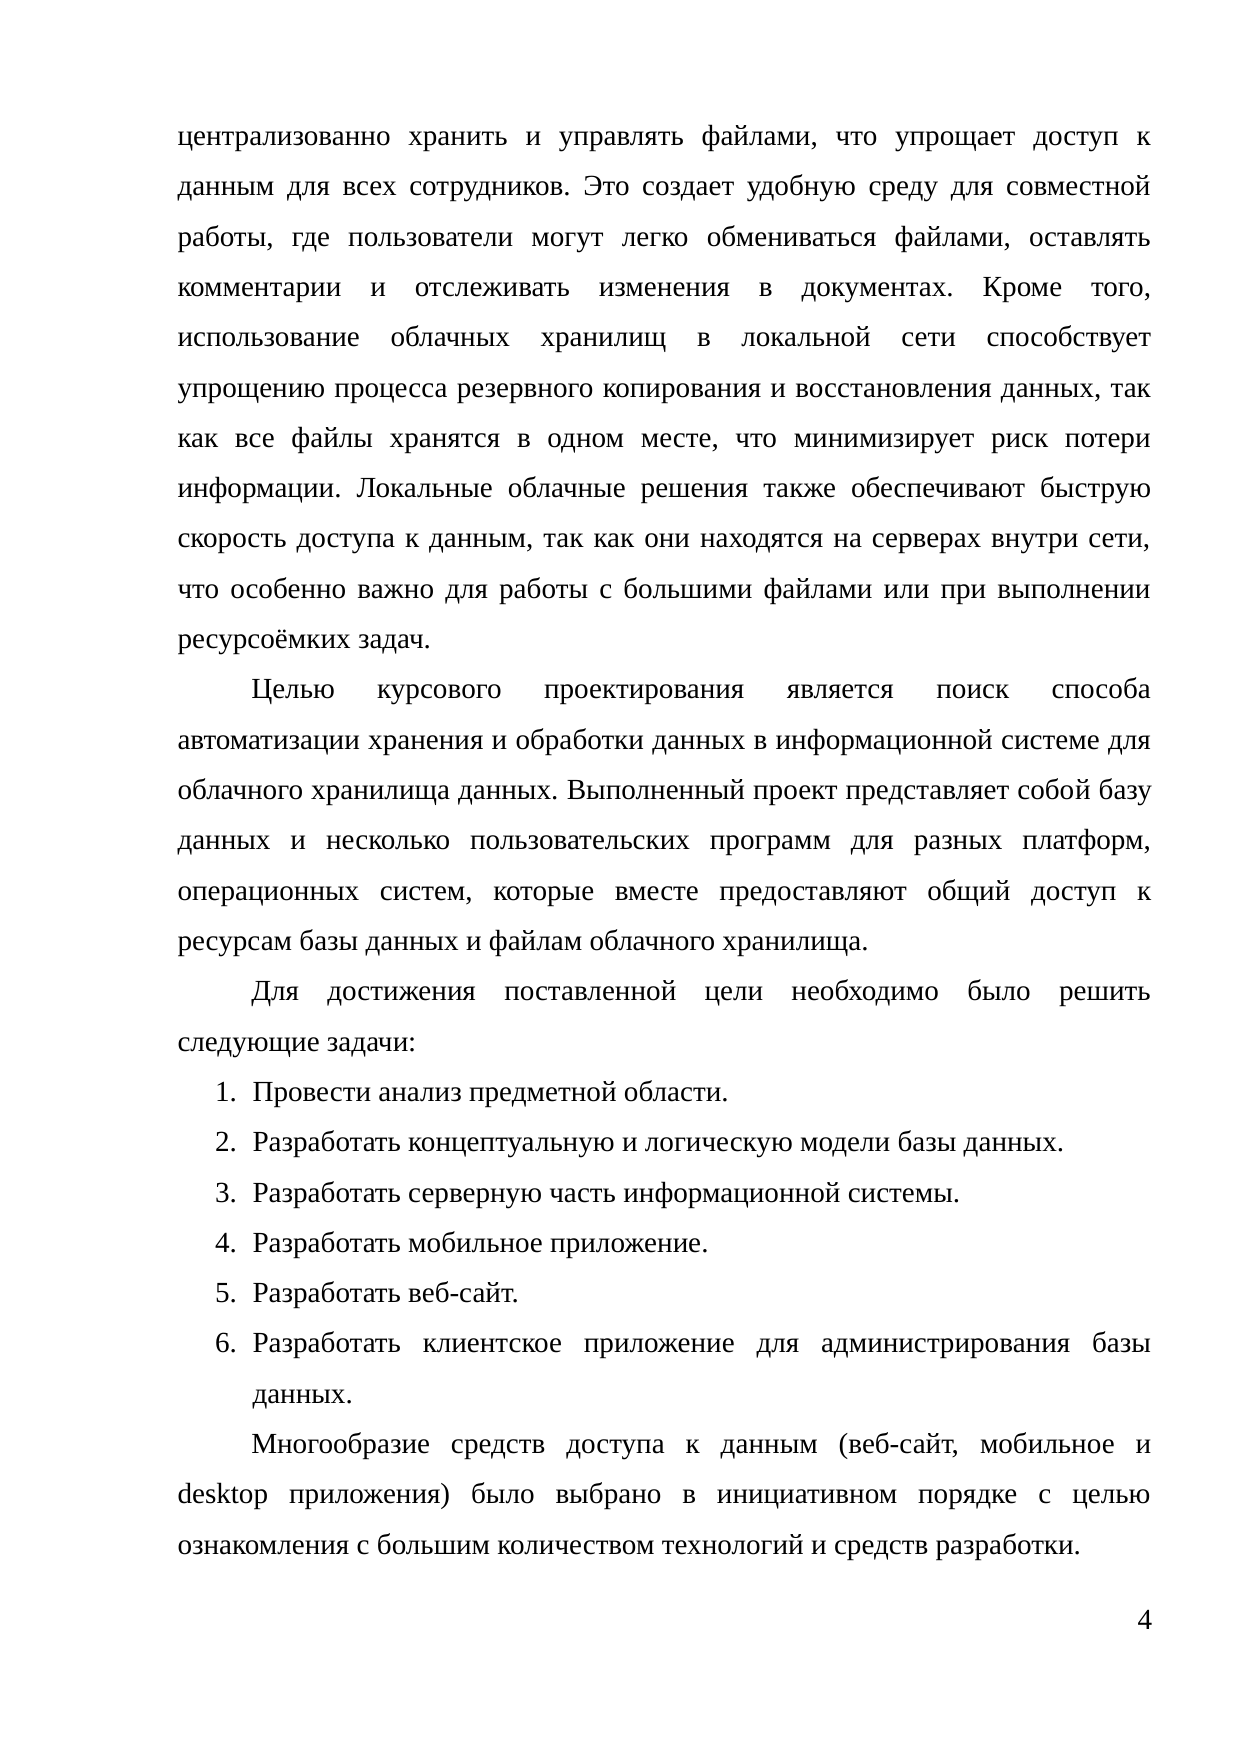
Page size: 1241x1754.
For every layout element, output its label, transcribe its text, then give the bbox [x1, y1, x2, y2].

list Разработать мобильное приложение. [215, 1225, 1152, 1258]
list Разработать концептуальную и логическую модели базы данных. [215, 1124, 1152, 1158]
list Разработать веб-сайт. [215, 1275, 1152, 1309]
text централизованно хранить и управлять файлами, что упрощает доступ к данным для всех сотрудников. Это создает удобную среду для совместной работы, где пользователи могут легко обмениваться файлами, оставлять комментарии и отслеживать изменения в документах. Кроме того, использование облачных хранилищ в локальной сети способствует упрощению процесса резервного копирования и восстановления данных, так как все файлы хранятся в одном месте, что минимизирует риск потери информации. Локальные облачные решения также обеспечивают быструю скорость доступа к данным, так как они находятся на серверах внутри сети, что особенно важно для работы с большими файлами или при выполнении ресурсоёмких задач. [177, 118, 1152, 655]
text Целью курсового проектирования является поиск способа автоматизации хранения и обработки данных в информационной системе для облачного хранилища данных. Выполненный проект представляет собой базу данных и несколько пользовательских программ для разных платформ, операционных систем, которые вместе предоставляют общий доступ к ресурсам базы данных и файлам облачного хранилища. [177, 672, 1152, 957]
list Разработать серверную часть информационной системы. [215, 1175, 1152, 1208]
text Многообразие средств доступа к данным (веб-сайт, мобильное и desktop приложения) было выбрано в инициативном порядке с целью ознакомления с большим количеством технологий и средств разработки. [177, 1426, 1152, 1560]
list Разработать клиентское приложение для администрирования базы данных. [215, 1326, 1152, 1409]
text Для достижения поставленной цели необходимо было решить следующие задачи: [177, 973, 1152, 1057]
list Провести анализ предметной области. [215, 1074, 1152, 1108]
